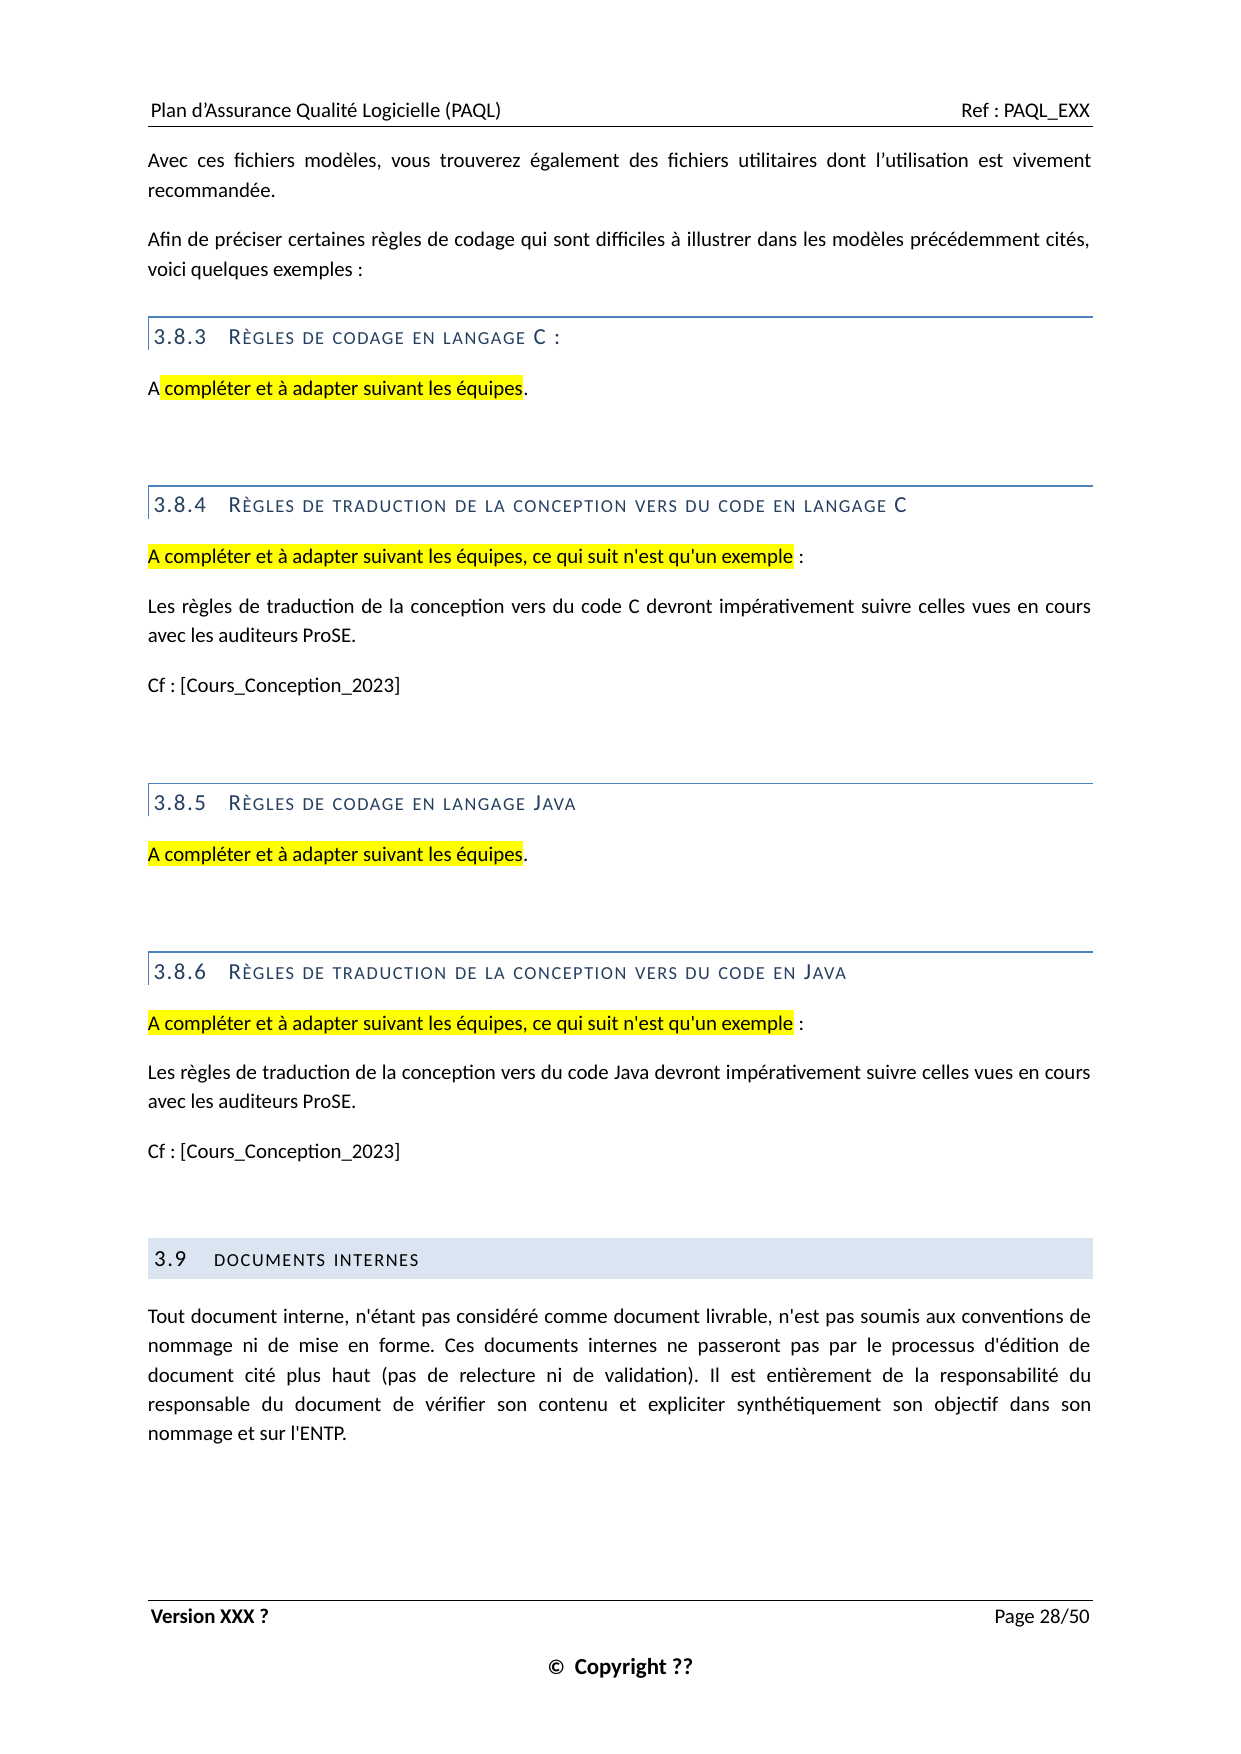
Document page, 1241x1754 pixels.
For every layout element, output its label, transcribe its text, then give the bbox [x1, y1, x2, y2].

text Cf : [Cours_Conception_2023] [148, 1138, 1093, 1164]
text A compléter et à adapter suivant les équipes, ce qui suit n'est qu'un exemple : [148, 1010, 1093, 1035]
subtitle Règles de traduction de la conception vers du code en Java [149, 953, 1093, 985]
text A compléter et à adapter suivant les équipes. [148, 375, 1093, 400]
text Les règles de traduction de la conception vers du code Java devront impérativement suivre celles vues en cours avec les auditeurs ProSE. [148, 1059, 1093, 1114]
text Afin de préciser certaines règles de codage qui sont difficiles à illustrer dans les modèles précédemment cités, voici quelques exemples : [148, 227, 1093, 281]
text A compléter et à adapter suivant les équipes, ce qui suit n'est qu'un exemple : [148, 543, 1093, 569]
subtitle Règles de codage en langage C : [149, 318, 1093, 350]
text Tout document interne, n'étant pas considéré comme document livrable, n'est pas soumis aux conventions de nommage ni de mise en forme. Ces documents internes ne passeront pas par le processus d'édition de document cité plus haut (pas de relecture ni de validation). Il est entièrement de la responsabilité du responsable du document de vérifier son contenu et expliciter synthétiquement son objectif dans son nommage et sur l'ENTP. [148, 1303, 1093, 1446]
text Les règles de traduction de la conception vers du code C devront impérativement suivre celles vues en cours avec les auditeurs ProSE. [148, 593, 1093, 648]
subtitle Règles de codage en langage Java [149, 784, 1093, 816]
text A compléter et à adapter suivant les équipes. [148, 841, 1093, 866]
text Cf : [Cours_Conception_2023] [148, 672, 1093, 698]
text Avec ces fichiers modèles, vous trouverez également des fichiers utilitaires dont l’utilisation est vivement recommandée. [148, 148, 1093, 202]
subtitle documents internes [154, 1245, 1086, 1272]
subtitle Règles de traduction de la conception vers du code en langage C [149, 487, 1093, 519]
